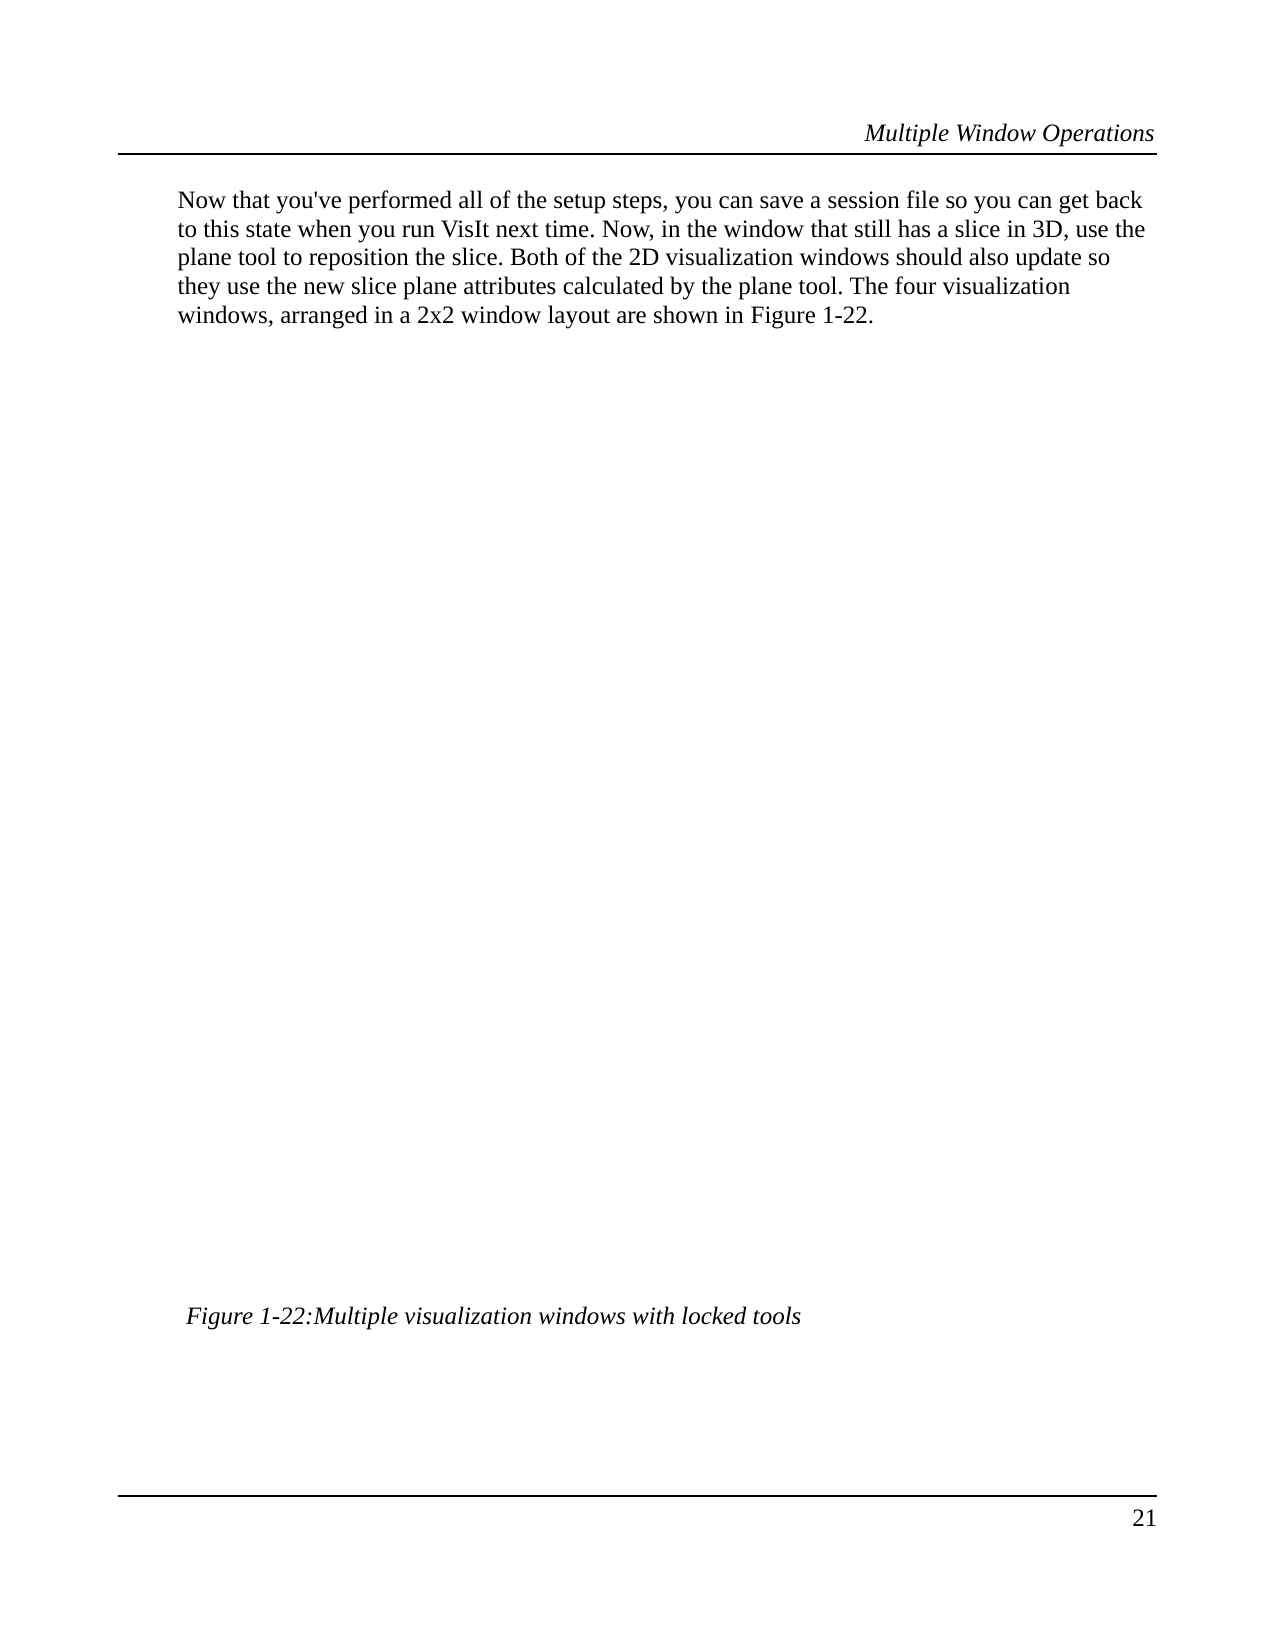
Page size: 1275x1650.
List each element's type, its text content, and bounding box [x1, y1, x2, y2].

text [186, 1330, 1086, 1376]
text Figure 1-22:Multiple visualization windows with locked tools [186, 1301, 1086, 1330]
text [186, 366, 1086, 1301]
text Now that you've performed all of the setup steps, you can save a session file so you can get back to this state when you run VisIt next time. Now, in the window that still has a slice in 3D, use the plane tool to reposition the slice. Both of the 2D visualization windows should also update so they use the new slice plane attributes calculated by the plane tool. The four visualization windows, arranged in a 2x2 window layout are shown in Figure 1-22. [177, 185, 1157, 329]
